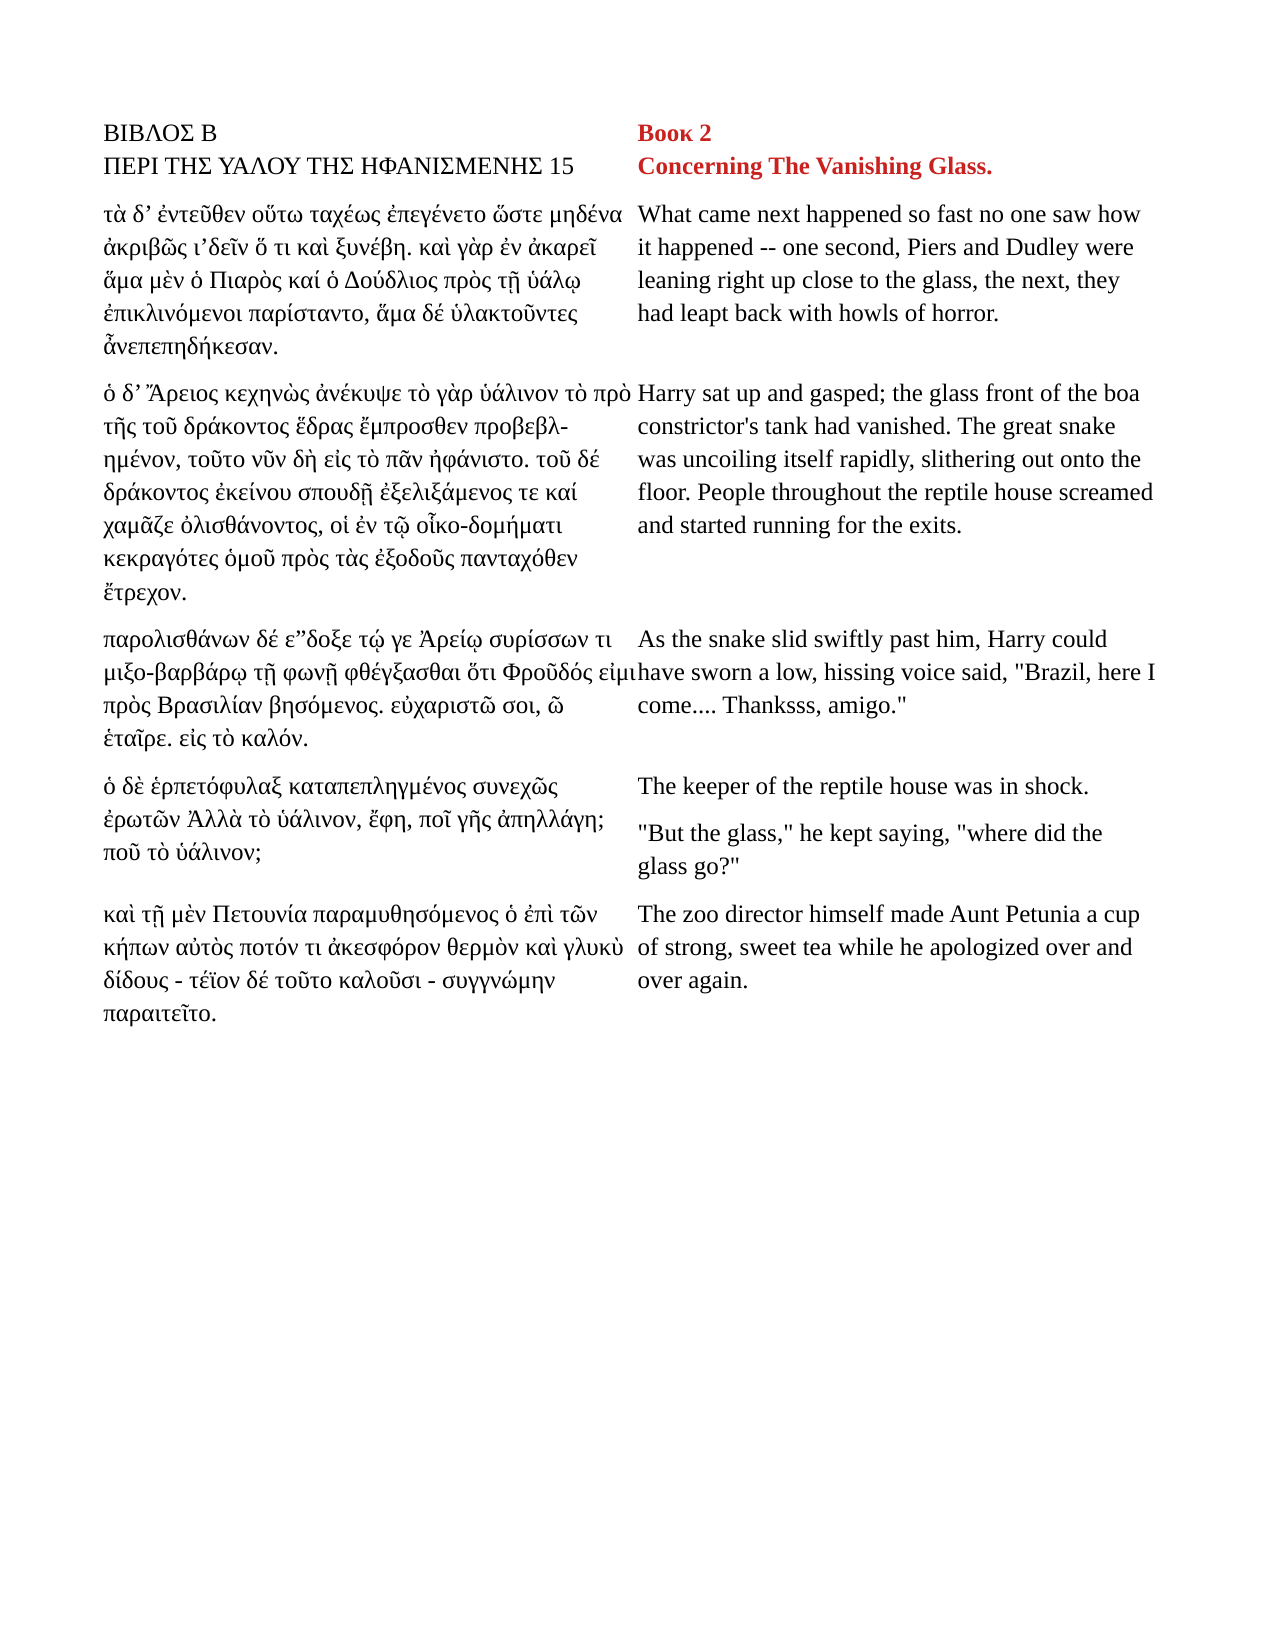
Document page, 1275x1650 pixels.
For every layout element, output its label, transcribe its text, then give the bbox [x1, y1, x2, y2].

table_cell ὁ δ’ Ἄρειος κεχηνὼς ἀνέκυψε τὸ γὰρ ὑάλινον τὸ πρὸ τῆς τοῦ δράκοντος ἕδρας ἔμπροσθεν προβεβλ-ημένον, τοῦτο νῦν δὴ εἰς τὸ πᾶν ἠφάνιστο. τοῦ δέ δράκοντος ἐκείνου σπουδῇ ἐξελιξάμενος τε καί χαμᾶζε ὀλισθάνοντος, οἱ ἐν τῷ οἷκο-δομήματι κεκραγότες ὁμοῦ πρὸς τὰς ἐξοδοῦς πανταχόθεν ἔτρεχον. [103, 379, 637, 624]
table_cell τὰ δ’ ἐντεῦθεν οὕτω ταχέως ἐπεγένετο ὥστε μηδένα ἀκριβῶς ι’δεῖν ὅ τι καὶ ξυνέβη. καὶ γὰρ ἐν ἀκαρεῖ ἅμα μὲν ὁ Πιαρὸς καί ὁ Δούδλιος πρὸς τῇ ὑάλῳ ἐπικλινόμενοι παρίσταντο, ἅμα δέ ὑλακτοῦντες ἆνεπεπηδήκεσαν. [103, 199, 637, 378]
table_cell As the snake slid swiftly past him, Harry could have sworn a low, hissing voice said, "Brazil, here I come.... Thanksss, amigo." [638, 624, 1157, 771]
table_header ΒΙΒΛΟΣ Β ΠΕΡΙ ΤΗΣ ΥΑΛΟΥ ΤΗΣ ΗΦΑΝΙΣΜΕΝΗΣ 15 [103, 118, 637, 199]
table_cell The zoo director himself made Aunt Petunia a cup of strong, sweet tea while he apologized over and over again. [638, 899, 1157, 1046]
table_cell Harry sat up and gasped; the glass front of the boa constrictor's tank had vanished. The great snake was uncoiling itself rapidly, slithering out onto the floor. People throughout the reptile house screamed and started running for the exits. [638, 379, 1157, 624]
table_cell The keeper of the reptile house was in shock. "But the glass," he kept saying, "where did the glass go?" [638, 771, 1157, 899]
table_cell παρολισθάνων δέ ε”δοξε τῴ γε Ἀρείῳ συρίσσων τι μιξο-βαρβάρῳ τῇ φωνῇ φθέγξασθαι ὅτι Φροῦδός εἰμι πρὸς Βρασιλίαν βησόμενος. εὐχαριστῶ σοι, ῶ ἑταῖρε. εἰς τὸ καλόν. [103, 624, 637, 771]
table_cell ὁ δὲ ἑρπετόφυλαξ καταπεπληγμένος συνεχῶς ἐρωτῶν Ἀλλὰ τὸ ὑάλινον, ἔφη, ποῖ γῆς ἀπηλλάγη; ποῦ τὸ ὑάλινον; [103, 771, 637, 899]
table_cell What came next happened so fast no one saw how it happened -- one second, Piers and Dudley were leaning right up close to the glass, the next, they had leapt back with howls of horror. [638, 199, 1157, 378]
table_cell καὶ τῇ μὲν Πετουνία παραμυθησόμενος ὁ ἐπὶ τῶν κήπων αὐτὸς ποτόν τι ἀκεσφόρον θερμὸν καὶ γλυκὺ δίδους - τέϊον δέ τοῦτο καλοῦσι - συγγνώμην παραιτεῖτο. [103, 899, 637, 1046]
table_header Βοοκ 2 Concerning The Vanishing Glass. [638, 118, 1157, 199]
